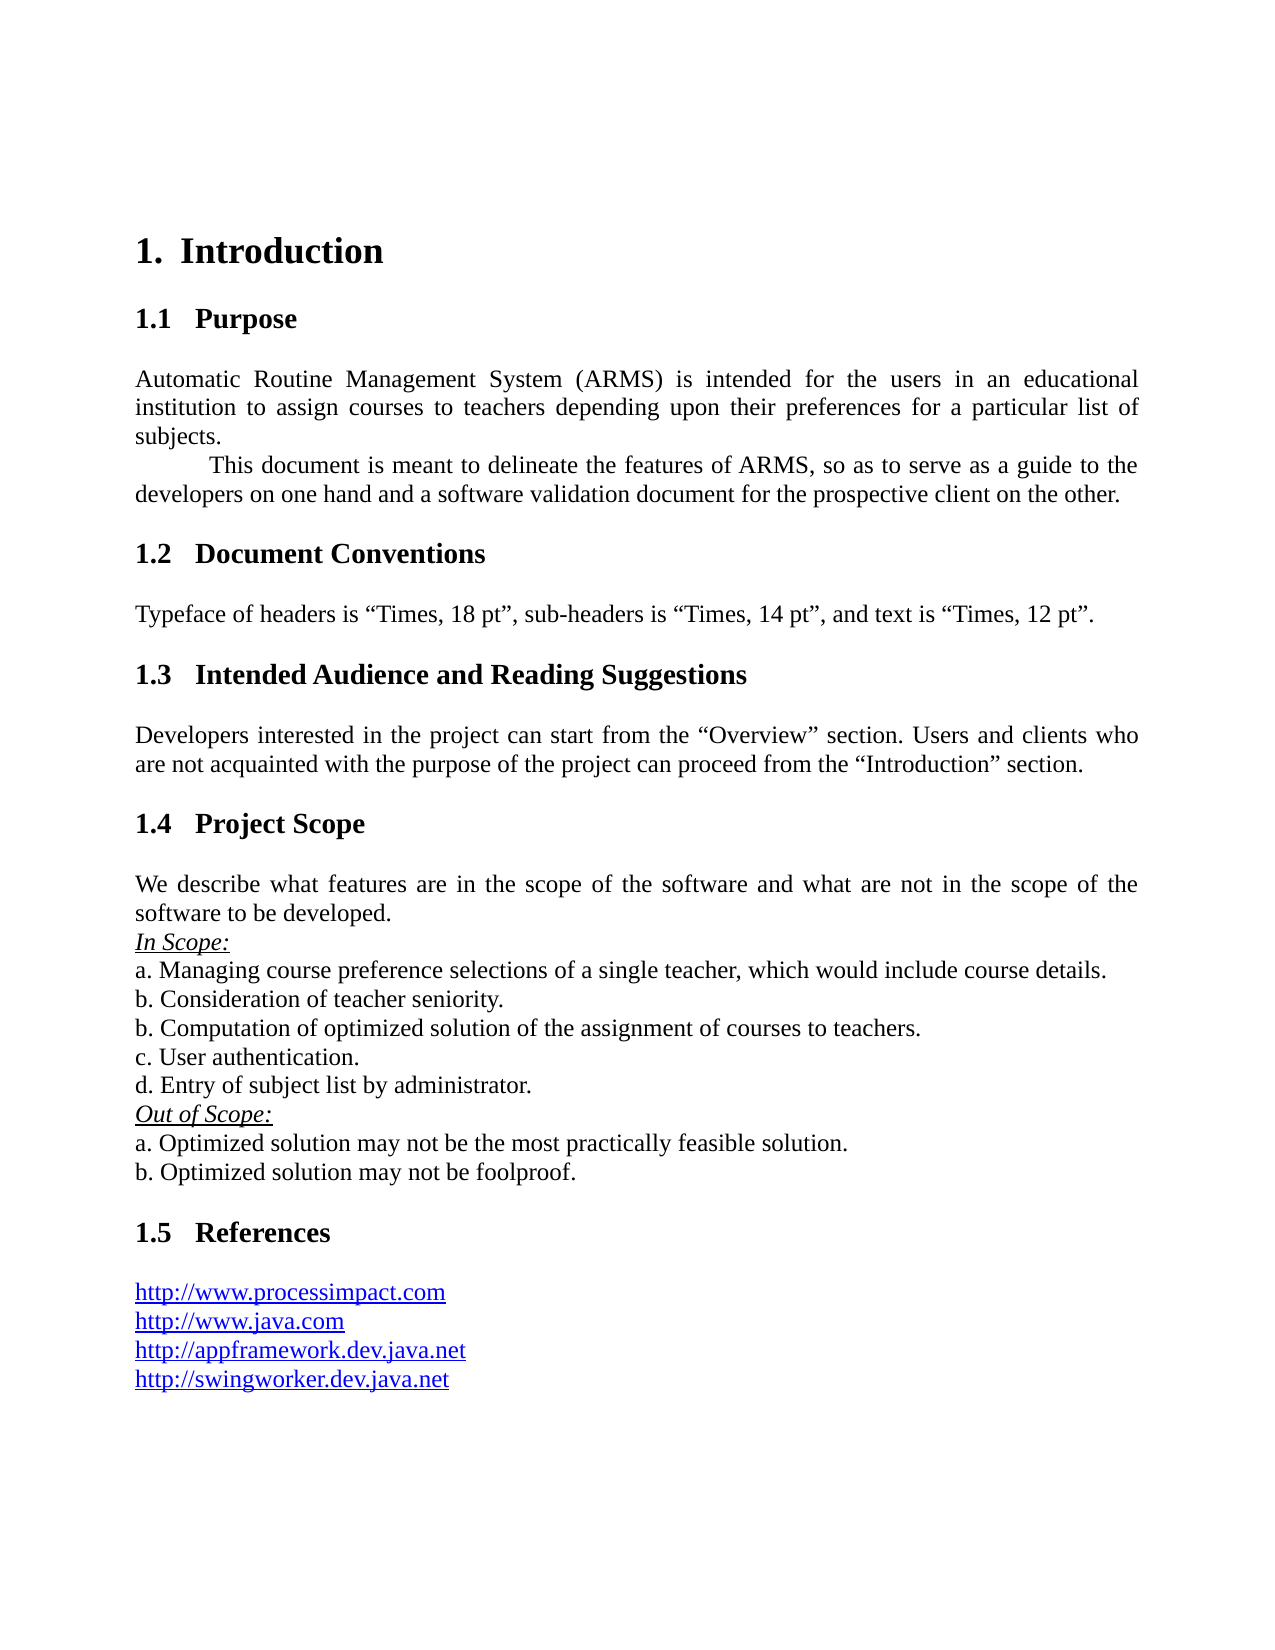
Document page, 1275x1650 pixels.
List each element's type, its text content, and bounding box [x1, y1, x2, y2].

text http://www.processimpact.com [135, 1277, 1140, 1306]
text Typeface of headers is “Times, 18 pt”, sub-headers is “Times, 14 pt”, and text is “Times, 12 pt”. [135, 599, 1140, 628]
subtitle Project Scope [135, 807, 1140, 840]
subtitle References [135, 1215, 1140, 1248]
text http://www.java.com [135, 1306, 1140, 1335]
subtitle Document Conventions [135, 537, 1140, 570]
text We describe what features are in the scope of the software and what are not in the scope of the software to be developed. [135, 869, 1140, 927]
text This document is meant to delineate the features of ARMS, so as to serve as a guide to the developers on one hand and a software validation document for the prospective client on the other. [135, 450, 1140, 507]
text http://appframework.dev.java.net [135, 1335, 1140, 1364]
text b. Optimized solution may not be foolproof. [135, 1157, 1140, 1186]
text b. Computation of optimized solution of the assignment of courses to teachers. [135, 1013, 1140, 1042]
text c. User authentication. [135, 1042, 1140, 1071]
text a. Managing course preference selections of a single teacher, which would include course details. [135, 956, 1140, 984]
text b. Consideration of teacher seniority. [135, 984, 1140, 1013]
text Developers interested in the project can start from the “Overview” section. Users and clients who are not acquainted with the purpose of the project can proceed from the “Introduction” section. [135, 720, 1140, 777]
text http://swingworker.dev.java.net [135, 1364, 1140, 1392]
text a. Optimized solution may not be the most practically feasible solution. [135, 1128, 1140, 1157]
subtitle Purpose [135, 301, 1140, 334]
text In Scope: [135, 927, 1140, 956]
text Automatic Routine Management System (ARMS) is intended for the users in an educational institution to assign courses to teachers depending upon their preferences for a particular list of subjects. [135, 364, 1140, 450]
text d. Entry of subject list by administrator. [135, 1071, 1140, 1099]
subtitle Introduction [135, 229, 1140, 272]
subtitle Intended Audience and Reading Suggestions [135, 657, 1140, 691]
text Out of Scope: [135, 1099, 1140, 1128]
